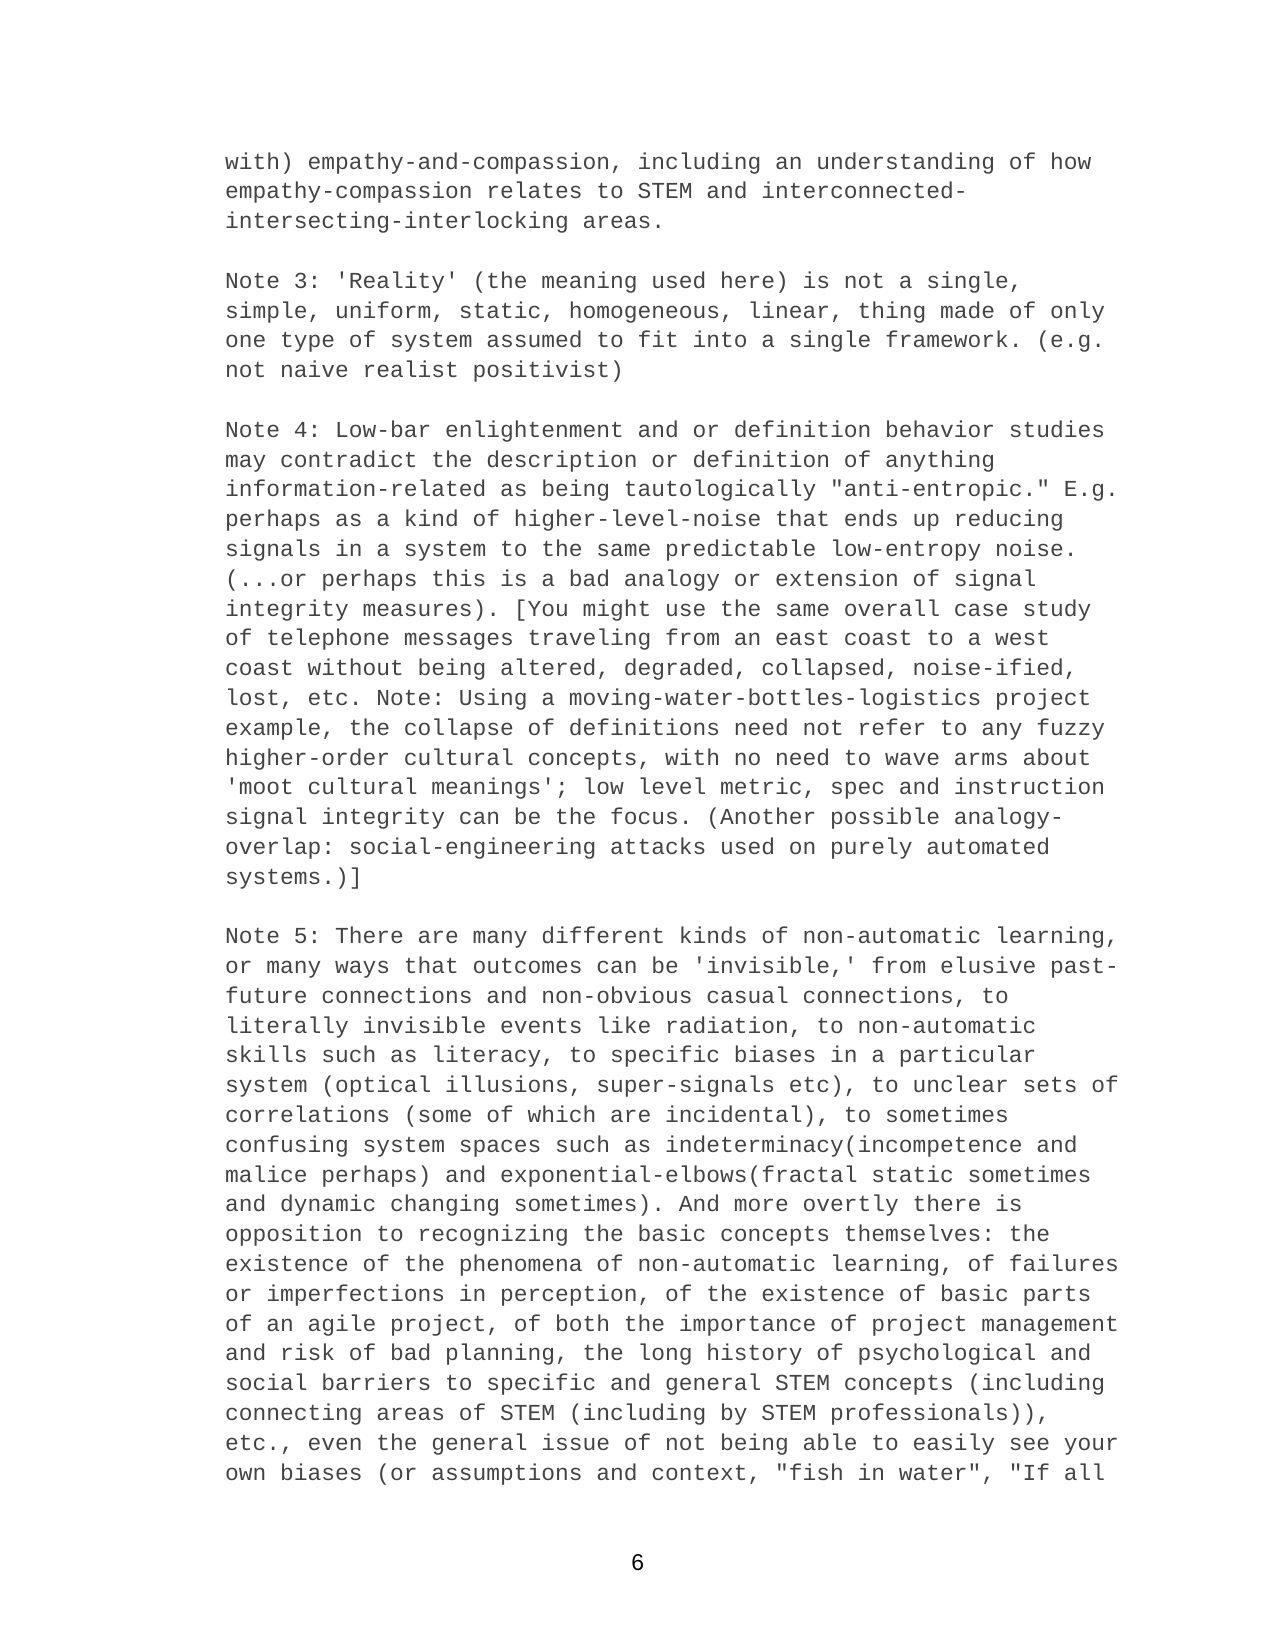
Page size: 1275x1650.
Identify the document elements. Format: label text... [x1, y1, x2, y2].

text Note 3: 'Reality' (the meaning used here) is not a single, simple, uniform, static, homogeneous, linear, thing made of only one type of system assumed to fit into a single framework. (e.g. not naive realist positivist) [225, 269, 1125, 384]
text Note 4: Low-bar enlightenment and or definition behavior studies may contradict the description or definition of anything information-related as being tautologically "anti-entropic." E.g. perhaps as a kind of higher-level-noise that ends up reducing signals in a system to the same predictable low-entropy noise. (...or perhaps this is a bad analogy or extension of signal integrity measures). [You might use the same overall case study of telephone messages traveling from an east coast to a west coast without being altered, degraded, collapsed, noise-ified, lost, etc. Note: Using a moving-water-bottles-logistics project example, the collapse of definitions need not refer to any fuzzy higher-order cultural concepts, with no need to wave arms about 'moot cultural meanings'; low level metric, spec and instruction signal integrity can be the focus. (Another possible analogy-overlap: social-engineering attacks used on purely automated systems.)] [225, 418, 1125, 891]
text with) empathy-and-compassion, including an understanding of how empathy-compassion relates to STEM and interconnected-intersecting-interlocking areas. [225, 150, 1125, 236]
text Note 5: There are many different kinds of non-automatic learning, or many ways that outcomes can be 'invisible,' from elusive past-future connections and non-obvious casual connections, to literally invisible events like radiation, to non-automatic skills such as literacy, to specific biases in a particular system (optical illusions, super-signals etc), to unclear sets of correlations (some of which are incidental), to sometimes confusing system spaces such as indeterminacy(incompetence and malice perhaps) and exponential-elbows(fractal static sometimes and dynamic changing sometimes). And more overtly there is opposition to recognizing the basic concepts themselves: the existence of the phenomena of non-automatic learning, of failures or imperfections in perception, of the existence of basic parts of an agile project, of both the importance of project management and risk of bad planning, the long history of psychological and social barriers to specific and general STEM concepts (including connecting areas of STEM (including by STEM professionals)), etc., even the general issue of not being able to easily see your own biases (or assumptions and context, "fish in water", "If all [225, 924, 1125, 1487]
